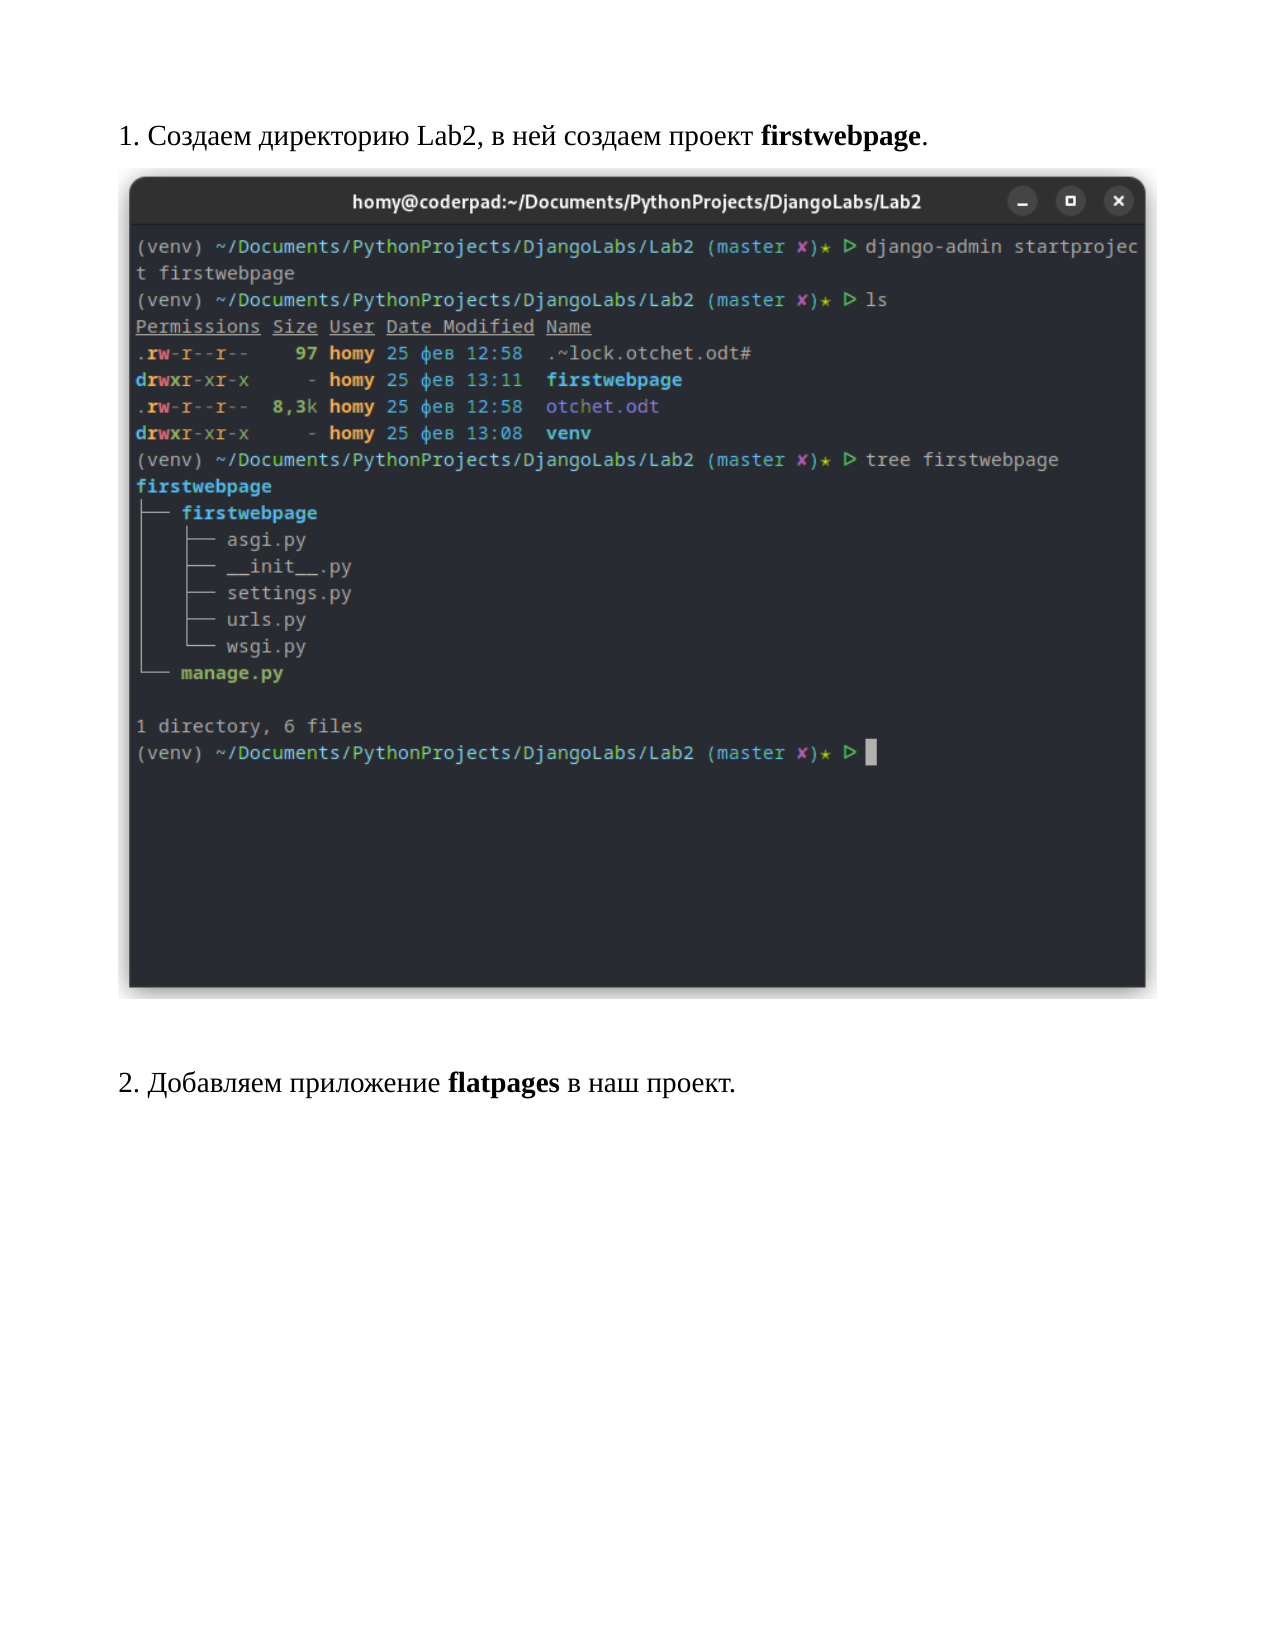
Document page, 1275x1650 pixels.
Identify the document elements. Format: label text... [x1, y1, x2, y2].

picture [118, 168, 1157, 999]
text 2. Добавляем приложение flatpages в наш проект. [118, 1065, 1157, 1099]
text 1. Создаем директорию Lab2, в ней создаем проект firstwebpage. [118, 118, 1157, 152]
